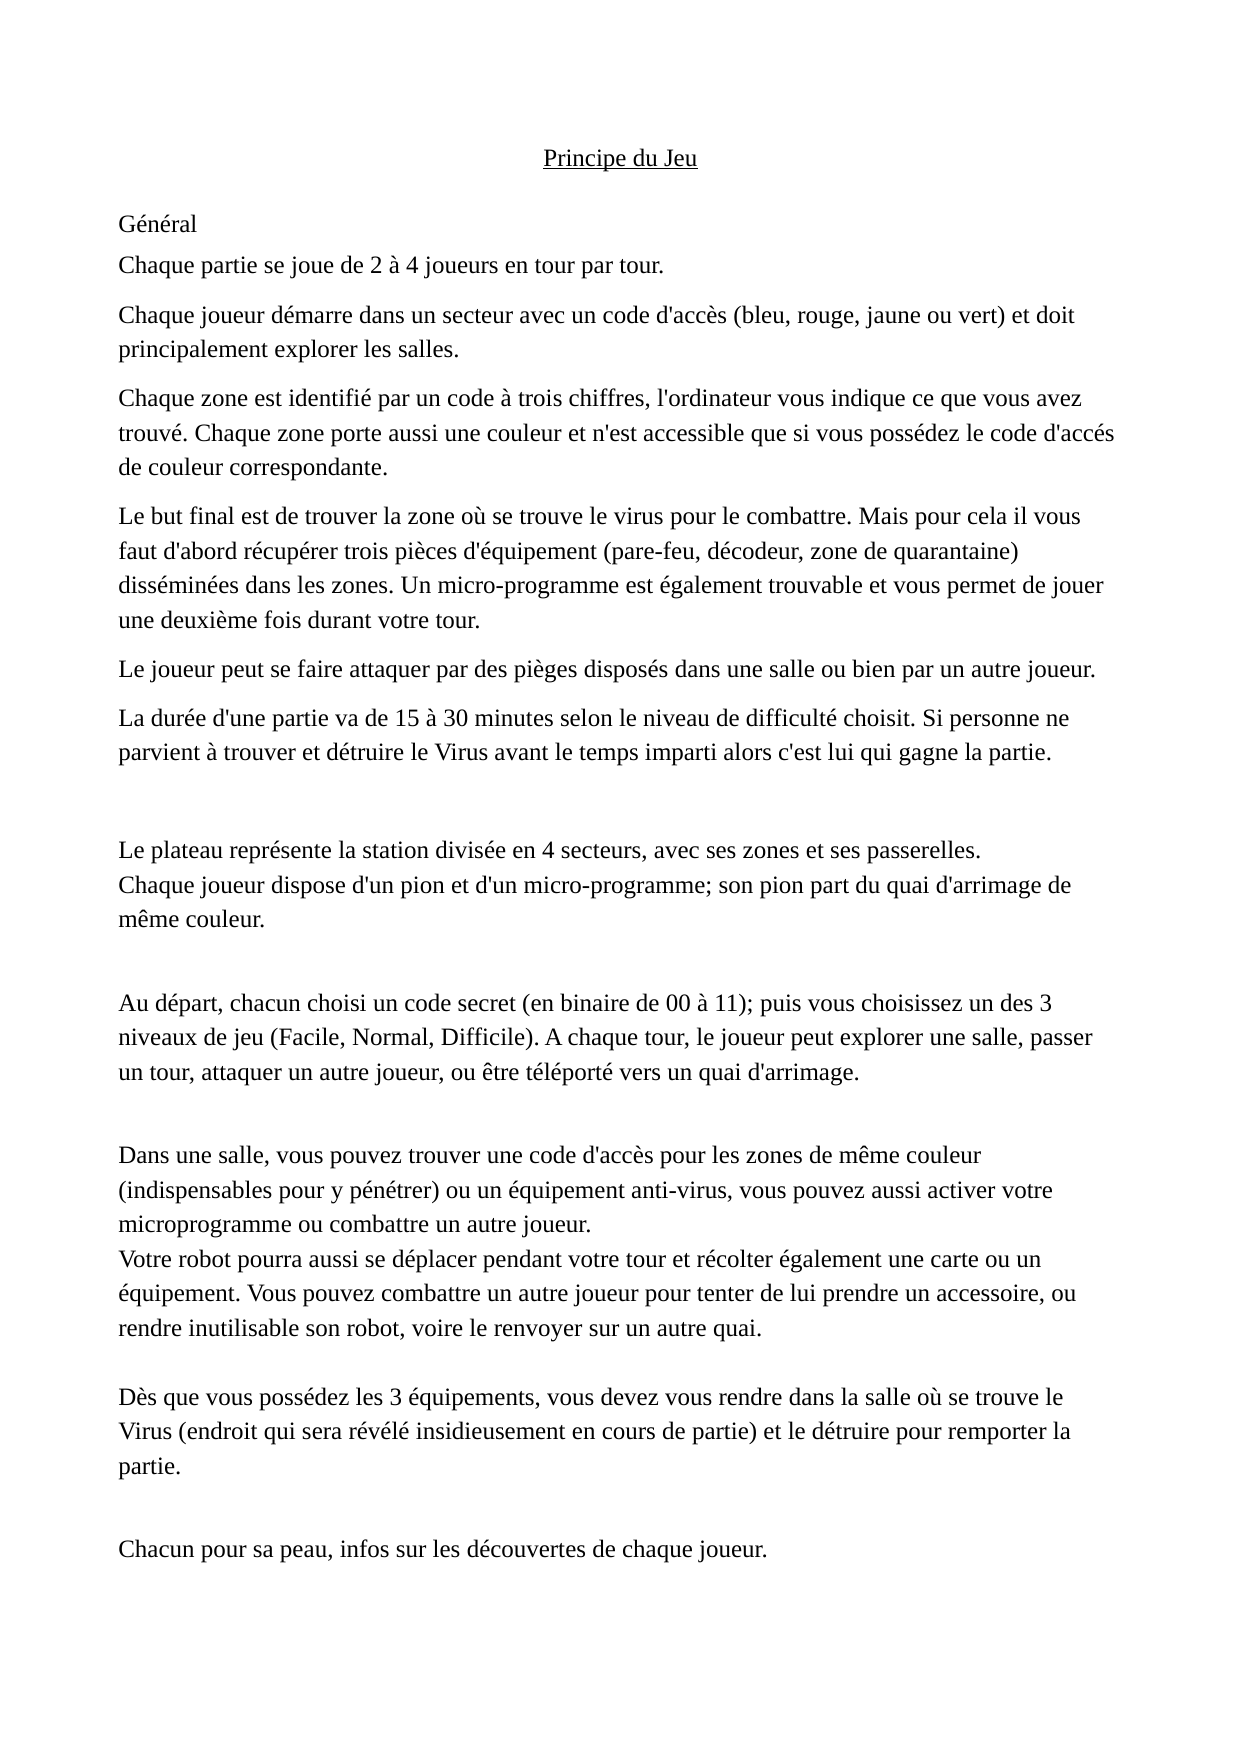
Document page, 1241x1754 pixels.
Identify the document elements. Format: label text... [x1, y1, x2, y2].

text Dans une salle, vous pouvez trouver une code d'accès pour les zones de même couleur (indispensables pour y pénétrer) ou un équipement anti-virus, vous pouvez aussi activer votre microprogramme ou combattre un autre joueur. Votre robot pourra aussi se déplacer pendant votre tour et récolter également une carte ou un équipement. Vous pouvez combattre un autre joueur pour tenter de lui prendre un accessoire, ou rendre inutilisable son robot, voire le renvoyer sur un autre quai. Dès que vous possédez les 3 équipements, vous devez vous rendre dans la salle où se trouve le Virus (endroit qui sera révélé insidieusement en cours de partie) et le détruire pour remporter la partie. [118, 1106, 1122, 1514]
text La durée d'une partie va de 15 à 30 minutes selon le niveau de difficulté choisit. Si personne ne parvient à trouver et détruire le Virus avant le temps imparti alors c'est lui qui gagne la partie. [118, 703, 1122, 766]
title Principe du Jeu [118, 143, 1122, 172]
text Chaque partie se joue de 2 à 4 joueurs en tour par tour. [118, 251, 1122, 279]
text Le but final est de trouver la zone où se trouve le virus pour le combattre. Mais pour cela il vous faut d'abord récupérer trois pièces d'équipement (pare-feu, décodeur, zone de quarantaine) disséminées dans les zones. Un micro-programme est également trouvable et vous permet de jouer une deuxième fois durant votre tour. [118, 501, 1122, 633]
text Chaque joueur démarre dans un secteur avec un code d'accès (bleu, rouge, jaune ou vert) et doit principalement explorer les salles. [118, 300, 1122, 363]
text Le plateau représente la station divisée en 4 secteurs, avec ses zones et ses passerelles. Chaque joueur dispose d'un pion et d'un micro-programme; son pion part du quai d'arrimage de même couleur. [118, 835, 1122, 933]
text Chacun pour sa peau, infos sur les découvertes de chaque joueur. [118, 1534, 1122, 1563]
subtitle Général [118, 209, 1122, 238]
text Au départ, chacun choisi un code secret (en binaire de 00 à 11); puis vous choisissez un des 3 niveaux de jeu (Facile, Normal, Difficile). A chaque tour, le joueur peut explorer une salle, passer un tour, attaquer un autre joueur, ou être téléporté vers un quai d'arrimage. [118, 953, 1122, 1086]
text Le joueur peut se faire attaquer par des pièges disposés dans une salle ou bien par un autre joueur. [118, 654, 1122, 682]
text Chaque zone est identifié par un code à trois chiffres, l'ordinateur vous indique ce que vous avez trouvé. Chaque zone porte aussi une couleur et n'est accessible que si vous possédez le code d'accés de couleur correspondante. [118, 383, 1122, 481]
